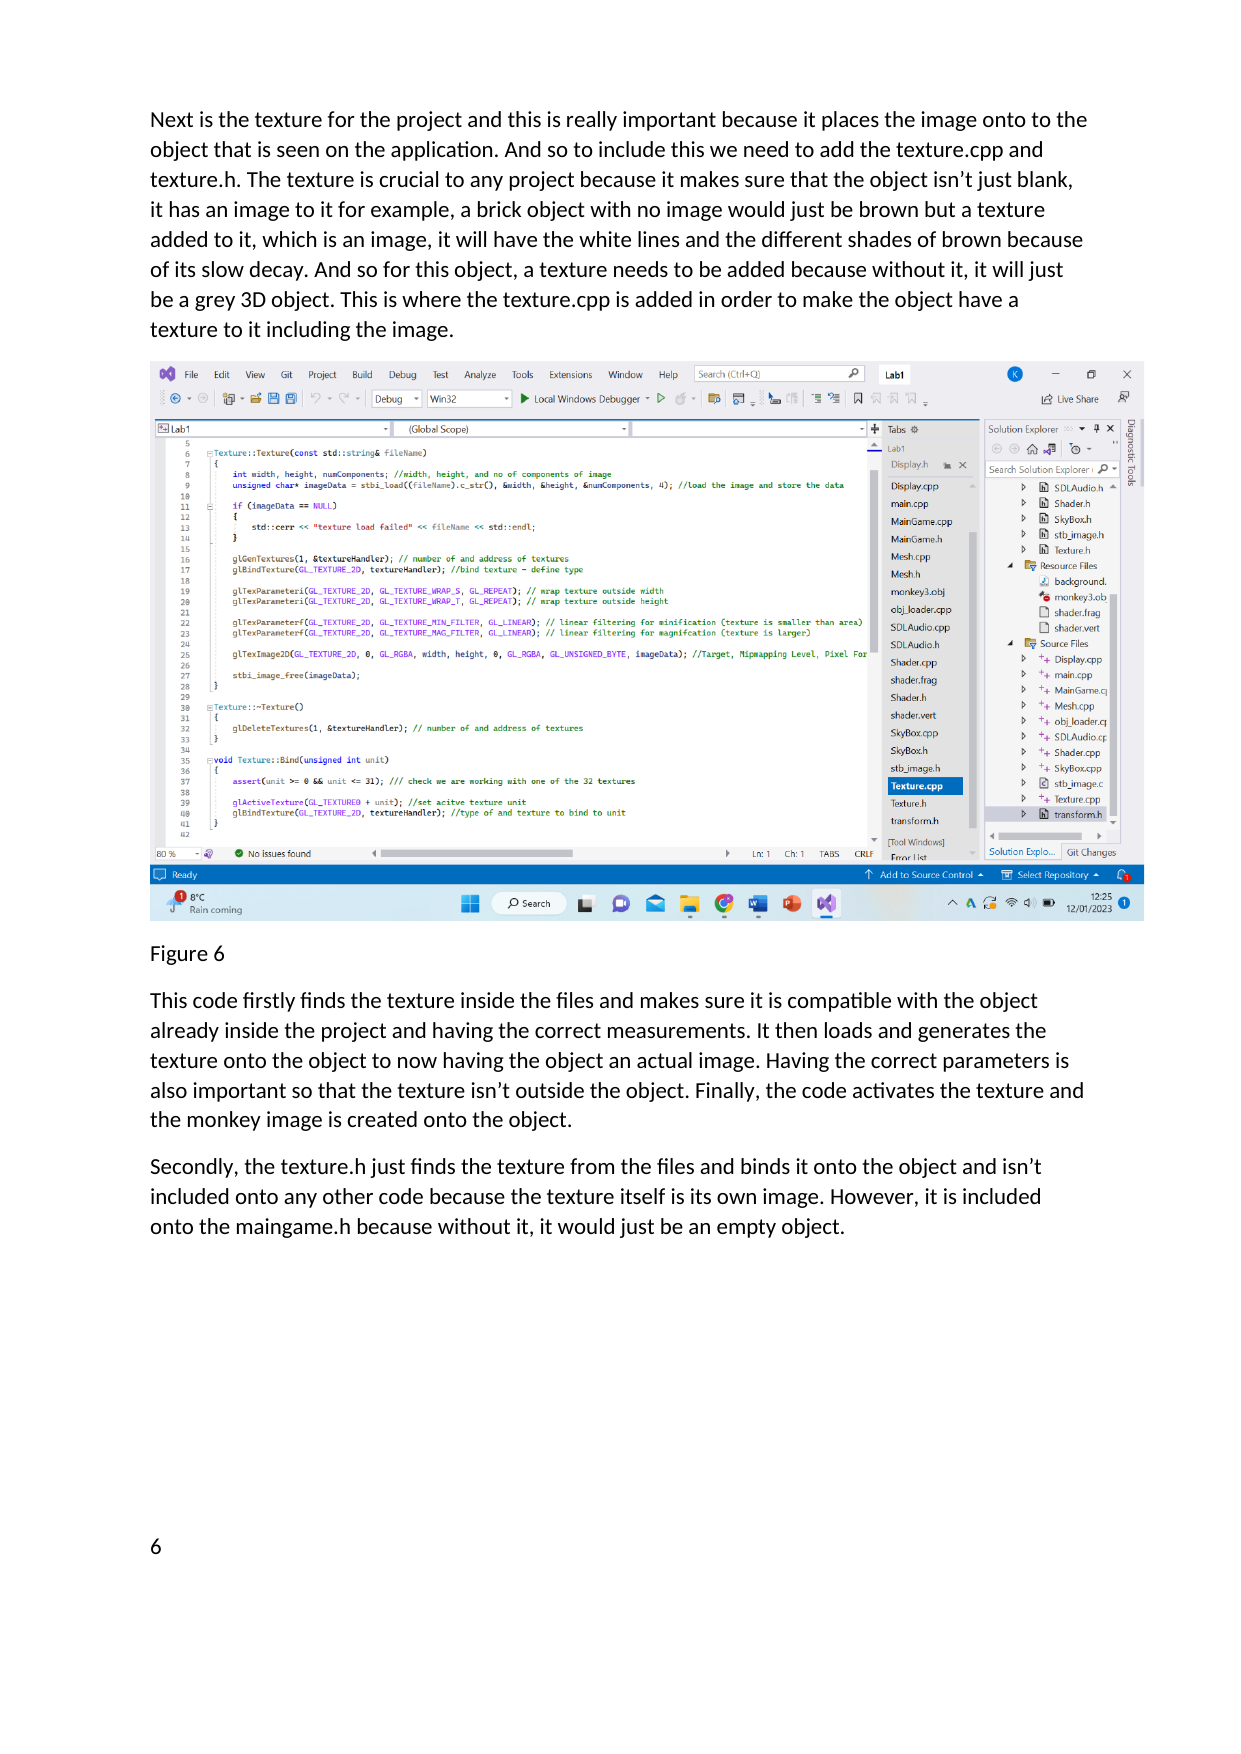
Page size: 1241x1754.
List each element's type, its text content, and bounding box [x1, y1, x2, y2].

text 6 [150, 1532, 1090, 1560]
text Secondly, the texture.h just finds the texture from the files and binds it onto the object and isn’t included onto any other code because the texture itself is its own image. However, it is included onto the maingame.h because without it, it would just be an empty object. [150, 1152, 1090, 1240]
text Figure 6 [150, 939, 1090, 967]
text This code firstly finds the texture inside the files and makes sure it is compatible with the object already inside the project and having the correct measurements. It then loads and generates the texture onto the object to now having the object an actual image. Having the correct parameters is also important so that the texture isn’t outside the object. Finally, the code activates the texture and the monkey image is created onto the object. [150, 986, 1090, 1134]
text Next is the texture for the project and this is really important because it places the image onto to the object that is seen on the application. And so to include this we need to add the texture.cpp and texture.h. The texture is crucial to any project because it makes sure that the object isn’t just blank, it has an image to it for example, a brick object with no image would just be brown but a texture added to it, which is an image, it will have the white lines and the different shades of brown because of its slow decay. And so for this object, a texture needs to be added because without it, it will just be a grey 3D object. This is where the texture.cpp is added in order to make the object have a texture to it including the image. [150, 106, 1090, 343]
